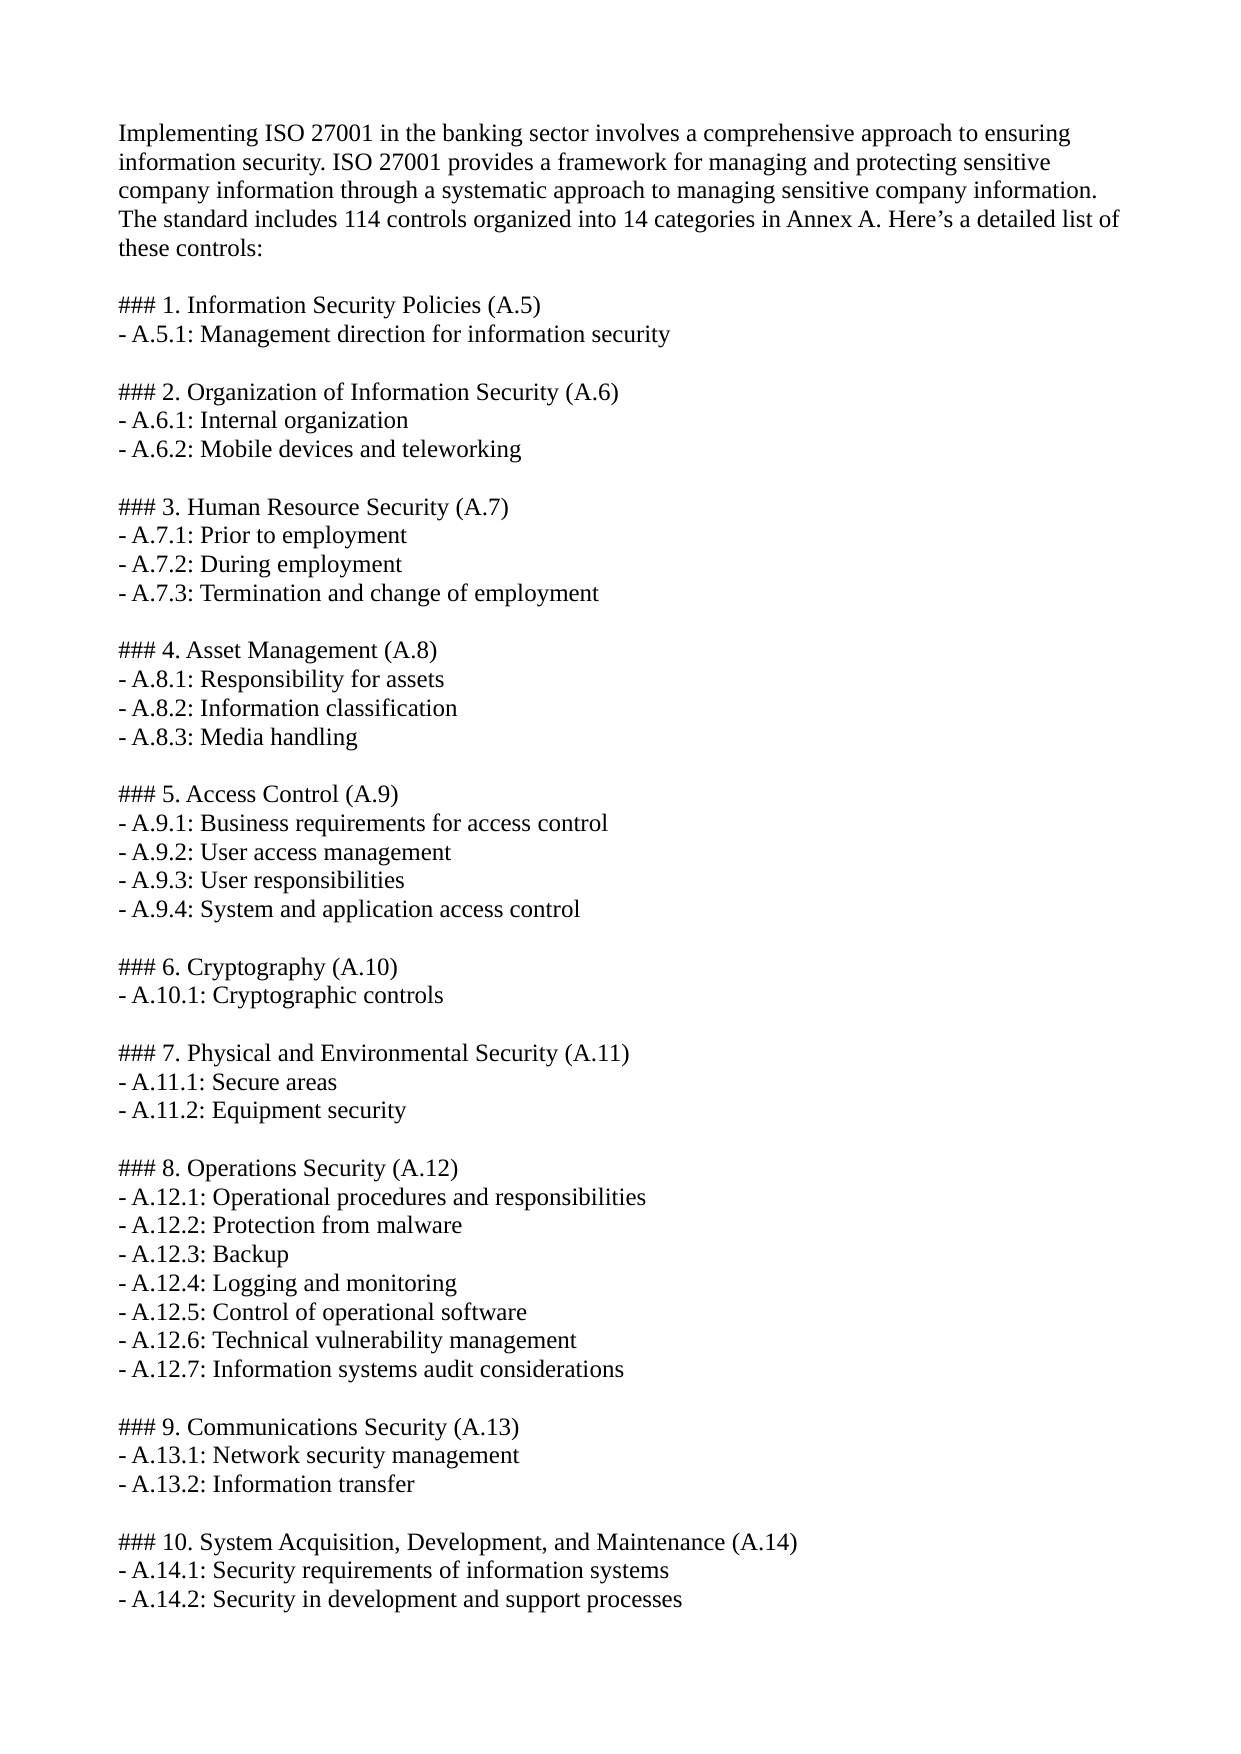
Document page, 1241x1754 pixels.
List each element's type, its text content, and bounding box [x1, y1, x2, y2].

text Implementing ISO 27001 in the banking sector involves a comprehensive approach to ensuring information security. ISO 27001 provides a framework for managing and protecting sensitive company information through a systematic approach to managing sensitive company information. The standard includes 114 controls organized into 14 categories in Annex A. Here’s a detailed list of these controls: [118, 118, 1122, 262]
text - A.12.6: Technical vulnerability management [118, 1326, 1122, 1354]
text - A.9.1: Business requirements for access control [118, 808, 1122, 837]
text ### 9. Communications Security (A.13) [118, 1412, 1122, 1441]
text ### 4. Asset Management (A.8) [118, 636, 1122, 664]
text - A.12.1: Operational procedures and responsibilities [118, 1182, 1122, 1211]
text - A.13.1: Network security management [118, 1441, 1122, 1469]
text - A.9.3: User responsibilities [118, 866, 1122, 894]
text - A.7.3: Termination and change of employment [118, 578, 1122, 607]
text - A.12.5: Control of operational software [118, 1297, 1122, 1326]
text ### 1. Information Security Policies (A.5) [118, 291, 1122, 319]
text ### 7. Physical and Environmental Security (A.11) [118, 1038, 1122, 1067]
text - A.14.1: Security requirements of information systems [118, 1556, 1122, 1584]
text - A.9.4: System and application access control [118, 894, 1122, 923]
text ### 8. Operations Security (A.12) [118, 1153, 1122, 1182]
text - A.11.2: Equipment security [118, 1096, 1122, 1124]
text ### 3. Human Resource Security (A.7) [118, 492, 1122, 521]
text - A.12.2: Protection from malware [118, 1211, 1122, 1239]
text - A.14.2: Security in development and support processes [118, 1584, 1122, 1613]
text ### 5. Access Control (A.9) [118, 779, 1122, 808]
text - A.10.1: Cryptographic controls [118, 981, 1122, 1009]
text - A.6.1: Internal organization [118, 406, 1122, 434]
text - A.13.2: Information transfer [118, 1469, 1122, 1498]
text - A.7.1: Prior to employment [118, 521, 1122, 549]
text ### 10. System Acquisition, Development, and Maintenance (A.14) [118, 1527, 1122, 1556]
text - A.8.2: Information classification [118, 693, 1122, 722]
text ### 6. Cryptography (A.10) [118, 952, 1122, 981]
text - A.8.1: Responsibility for assets [118, 664, 1122, 693]
text - A.6.2: Mobile devices and teleworking [118, 434, 1122, 463]
text - A.8.3: Media handling [118, 722, 1122, 751]
text - A.12.7: Information systems audit considerations [118, 1354, 1122, 1383]
text - A.12.3: Backup [118, 1239, 1122, 1268]
text ### 2. Organization of Information Security (A.6) [118, 377, 1122, 406]
text - A.12.4: Logging and monitoring [118, 1268, 1122, 1297]
text - A.11.1: Secure areas [118, 1067, 1122, 1096]
text - A.9.2: User access management [118, 837, 1122, 866]
text - A.5.1: Management direction for information security [118, 319, 1122, 348]
text - A.7.2: During employment [118, 549, 1122, 578]
